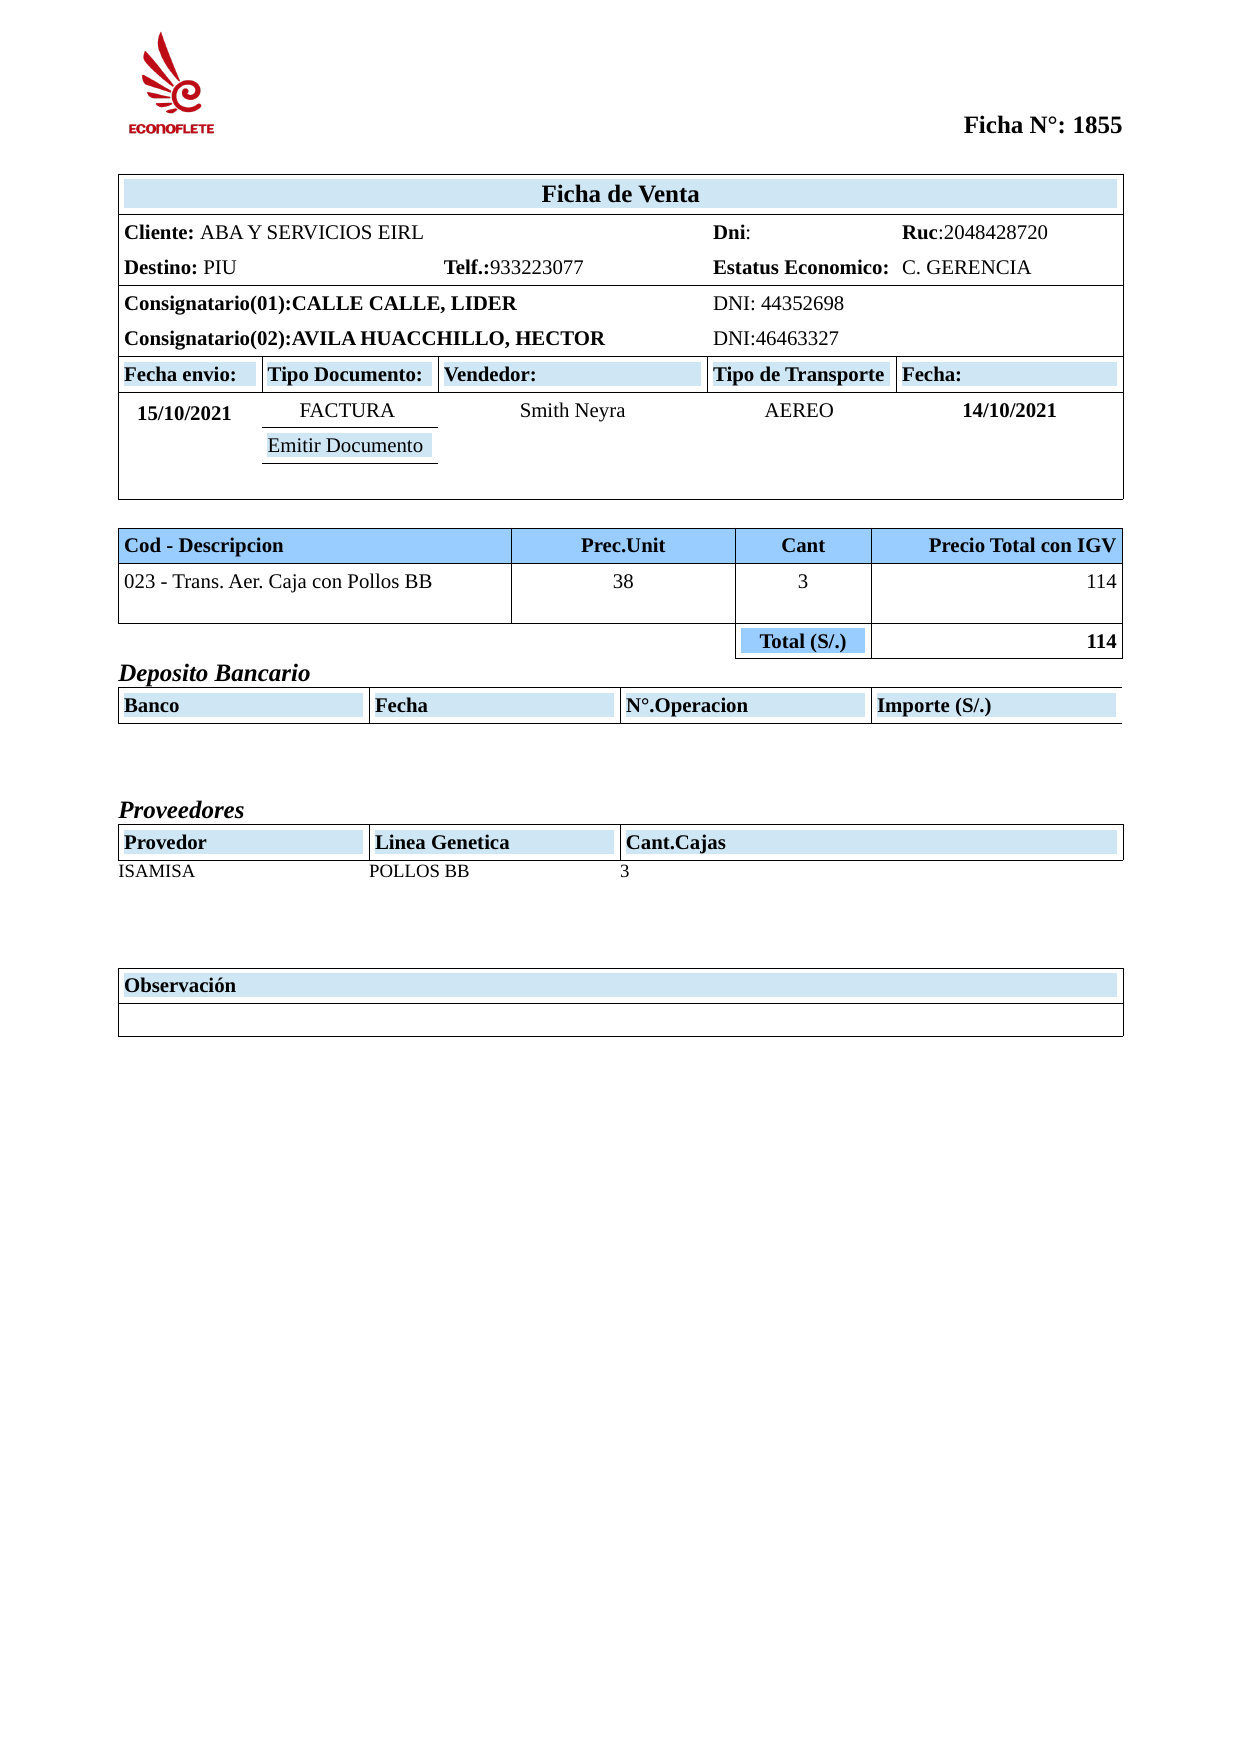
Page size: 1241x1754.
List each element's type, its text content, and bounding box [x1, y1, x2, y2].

table_cell Consignatario(02):AVILA HUACCHILLO, HECTOR [119, 321, 707, 356]
table_cell Fecha envio: [119, 357, 262, 392]
table_cell [118, 946, 369, 967]
table_cell [369, 747, 620, 771]
table_cell 3 [620, 861, 1123, 881]
table_cell DNI: 44352698 [707, 286, 1123, 321]
table_cell FACTURA [262, 393, 438, 427]
table_cell 023 - Trans. Aer. Caja con Pollos BB [119, 564, 511, 623]
table_header Fecha [370, 688, 620, 723]
picture [118, 31, 225, 134]
table_header Banco [119, 688, 369, 723]
table_cell Telf.:933223077 [438, 249, 707, 285]
table_cell [369, 771, 620, 795]
table_cell [118, 747, 369, 771]
table_cell [369, 924, 620, 946]
table_cell Estatus Economico: [707, 249, 896, 285]
table_cell 38 [512, 564, 735, 623]
table_cell DNI:46463327 [707, 321, 1123, 356]
table_cell [262, 464, 438, 498]
table_cell Smith Neyra [438, 393, 707, 498]
table_cell [871, 724, 1122, 747]
table_cell 14/10/2021 [896, 393, 1123, 498]
table_cell [369, 881, 620, 903]
table_cell Tipo Documento: [263, 357, 438, 392]
table_cell Consignatario(01):CALLE CALLE, LIDER [119, 286, 707, 321]
table_cell [119, 1004, 1123, 1036]
table_cell [620, 881, 1123, 903]
table_header Cant.Cajas [621, 825, 1123, 859]
table_cell Total (S/.) [736, 624, 871, 658]
table_cell [620, 747, 871, 771]
table_cell [369, 903, 620, 924]
table_header Cant [736, 529, 871, 563]
table_cell Vendedor: [439, 357, 707, 392]
table_cell [369, 724, 620, 747]
table_cell [620, 771, 871, 795]
table_cell [871, 771, 1122, 795]
table_header Linea Genetica [370, 825, 620, 859]
table_cell POLLOS BB [369, 861, 620, 881]
table_cell [511, 624, 735, 658]
table_cell AEREO [707, 393, 896, 498]
table_cell [118, 771, 369, 795]
table_cell [118, 903, 369, 924]
table_cell [620, 946, 1123, 967]
table_header Observación [119, 969, 1123, 1003]
table_header Importe (S/.) [872, 688, 1122, 723]
table_header Prec.Unit [512, 529, 735, 563]
table_cell Ruc:2048428720 [896, 215, 1123, 249]
table_cell Emitir Documento [262, 428, 438, 463]
table_cell 3 [736, 564, 871, 623]
table_cell C. GERENCIA [896, 249, 1123, 285]
table_cell 15/10/2021 [119, 393, 262, 498]
table_cell [369, 946, 620, 967]
table_cell [620, 903, 1123, 924]
table_cell Dni: [707, 215, 896, 249]
table_cell [118, 724, 369, 747]
table_cell Fecha: [897, 357, 1123, 392]
table_header Precio Total con IGV [872, 529, 1122, 563]
table_cell ISAMISA [118, 861, 369, 881]
table_header Ficha de Venta [119, 175, 1123, 214]
table_header Provedor [119, 825, 369, 859]
table_cell 114 [872, 624, 1122, 658]
table_header Cod - Descripcion [119, 529, 511, 563]
table_cell [118, 924, 369, 946]
table_cell [620, 724, 871, 747]
table_cell Cliente: ABA Y SERVICIOS EIRL [119, 215, 707, 249]
table_cell 114 [872, 564, 1122, 623]
table_cell [118, 881, 369, 903]
table_cell Tipo de Transporte [708, 357, 896, 392]
text Deposito Bancario [118, 658, 1122, 687]
table_cell [620, 924, 1123, 946]
text Proveedores [118, 795, 1122, 824]
table_cell Destino: PIU [119, 249, 438, 285]
table_header N°.Operacion [621, 688, 871, 723]
table_cell [118, 624, 511, 658]
table_cell [871, 747, 1122, 771]
